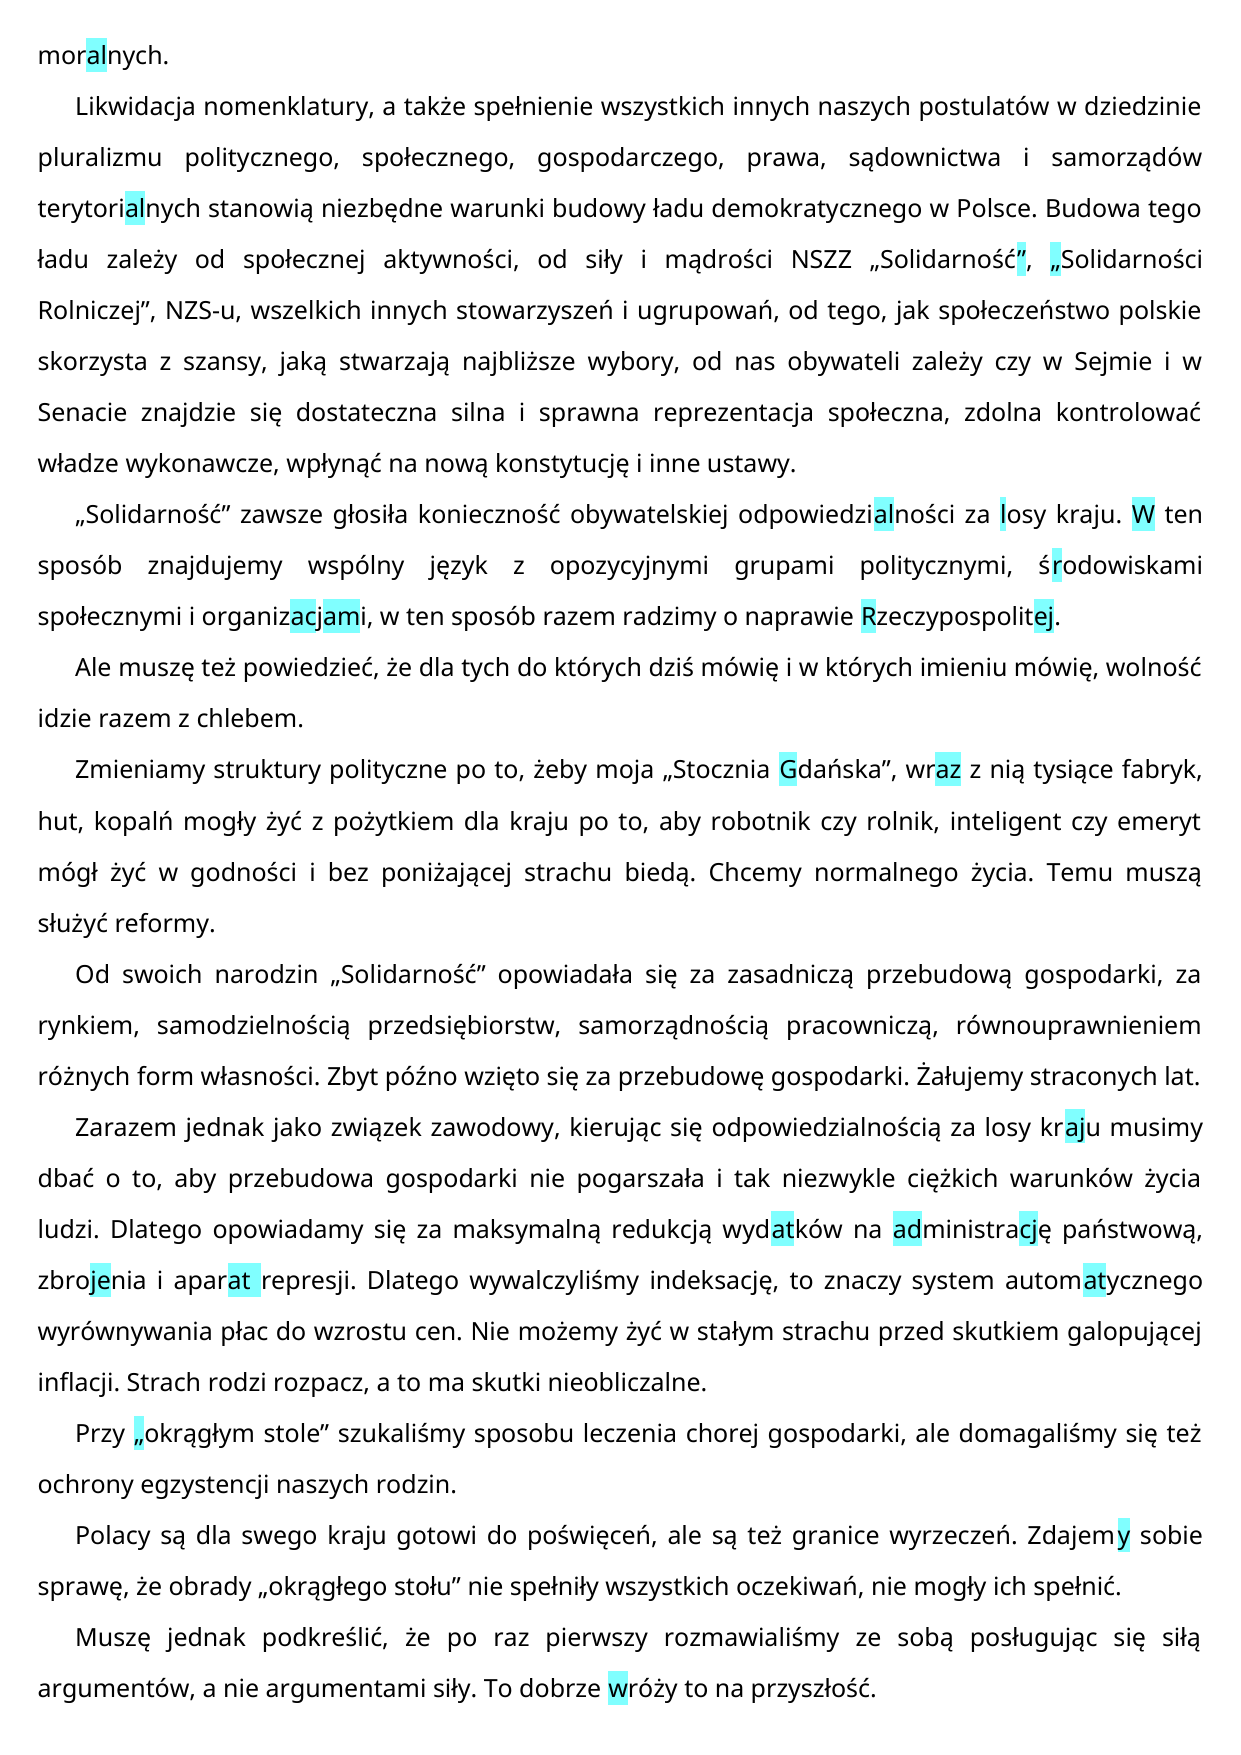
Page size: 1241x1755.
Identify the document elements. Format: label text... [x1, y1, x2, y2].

text Polacy są dla swego kraju gotowi do poświęceń, ale są też granice wyrzeczeń. Zdajemy sobie sprawę, że obrady „okrągłego stołu” nie spełniły wszystkich oczekiwań, nie mogły ich spełnić. [37, 1518, 1203, 1603]
text Zarazem jednak jako związek zawodowy, kierując się odpowiedzialnością za losy kraju musimy dbać o to, aby przebudowa gospodarki nie pogarszała i tak niezwykle ciężkich warunków życia ludzi. Dlatego opowiadamy się za maksymalną redukcją wydatków na administrację państwową, zbrojenia i aparat represji. Dlatego wywalczyliśmy indeksację, to znaczy system automatycznego wyrównywania płac do wzrostu cen. Nie możemy żyć w stałym strachu przed skutkiem galopującej inflacji. Strach rodzi rozpacz, a to ma skutki nieobliczalne. [37, 1109, 1203, 1399]
text Zmieniamy struktury polityczne po to, żeby moja „Stocznia Gdańska”, wraz z nią tysiące fabryk, hut, kopalń mogły żyć z pożytkiem dla kraju po to, aby robotnik czy rolnik, inteligent czy emeryt mógł żyć w godności i bez poniżającej strachu biedą. Chcemy normalnego życia. Temu muszą służyć reformy. [37, 752, 1203, 939]
text Od swoich narodzin „Solidarność” opowiadała się za zasadniczą przebudową gospodarki, za rynkiem, samodzielnością przedsiębiorstw, samorządnością pracowniczą, równouprawnieniem różnych form własności. Zbyt późno wzięto się za przebudowę gospodarki. Żałujemy straconych lat. [37, 956, 1203, 1092]
text moralnych. [37, 37, 1203, 72]
text Ale muszę też powiedzieć, że dla tych do których dziś mówię i w których imieniu mówię, wolność idzie razem z chlebem. [37, 650, 1203, 735]
text Likwidacja nomenklatury, a także spełnienie wszystkich innych naszych postulatów w dziedzinie pluralizmu politycznego, społecznego, gospodarczego, prawa, sądownictwa i samorządów terytorialnych stanowią niezbędne warunki budowy ładu demokratycznego w Polsce. Budowa tego ładu zależy od społecznej aktywności, od siły i mądrości NSZZ „Solidarność”, „Solidarności Rolniczej”, NZS-u, wszelkich innych stowarzyszeń i ugrupowań, od tego, jak społeczeństwo polskie skorzysta z szansy, jaką stwarzają najbliższe wybory, od nas obywateli zależy czy w Sejmie i w Senacie znajdzie się dostateczna silna i sprawna reprezentacja społeczna, zdolna kontrolować władze wykonawcze, wpłynąć na nową konstytucję i inne ustawy. [37, 88, 1203, 480]
text Przy „okrągłym stole” szukaliśmy sposobu leczenia chorej gospodarki, ale domagaliśmy się też ochrony egzystencji naszych rodzin. [37, 1416, 1203, 1501]
text „Solidarność” zawsze głosiła konieczność obywatelskiej odpowiedzialności za losy kraju. W ten sposób znajdujemy wspólny język z opozycyjnymi grupami politycznymi, środowiskami społecznymi i organizacjami, w ten sposób razem radzimy o naprawie Rzeczypospolitej. [37, 497, 1203, 633]
text Muszę jednak podkreślić, że po raz pierwszy rozmawialiśmy ze sobą posługując się siłą argumentów, a nie argumentami siły. To dobrze wróży to na przyszłość. [37, 1620, 1203, 1705]
